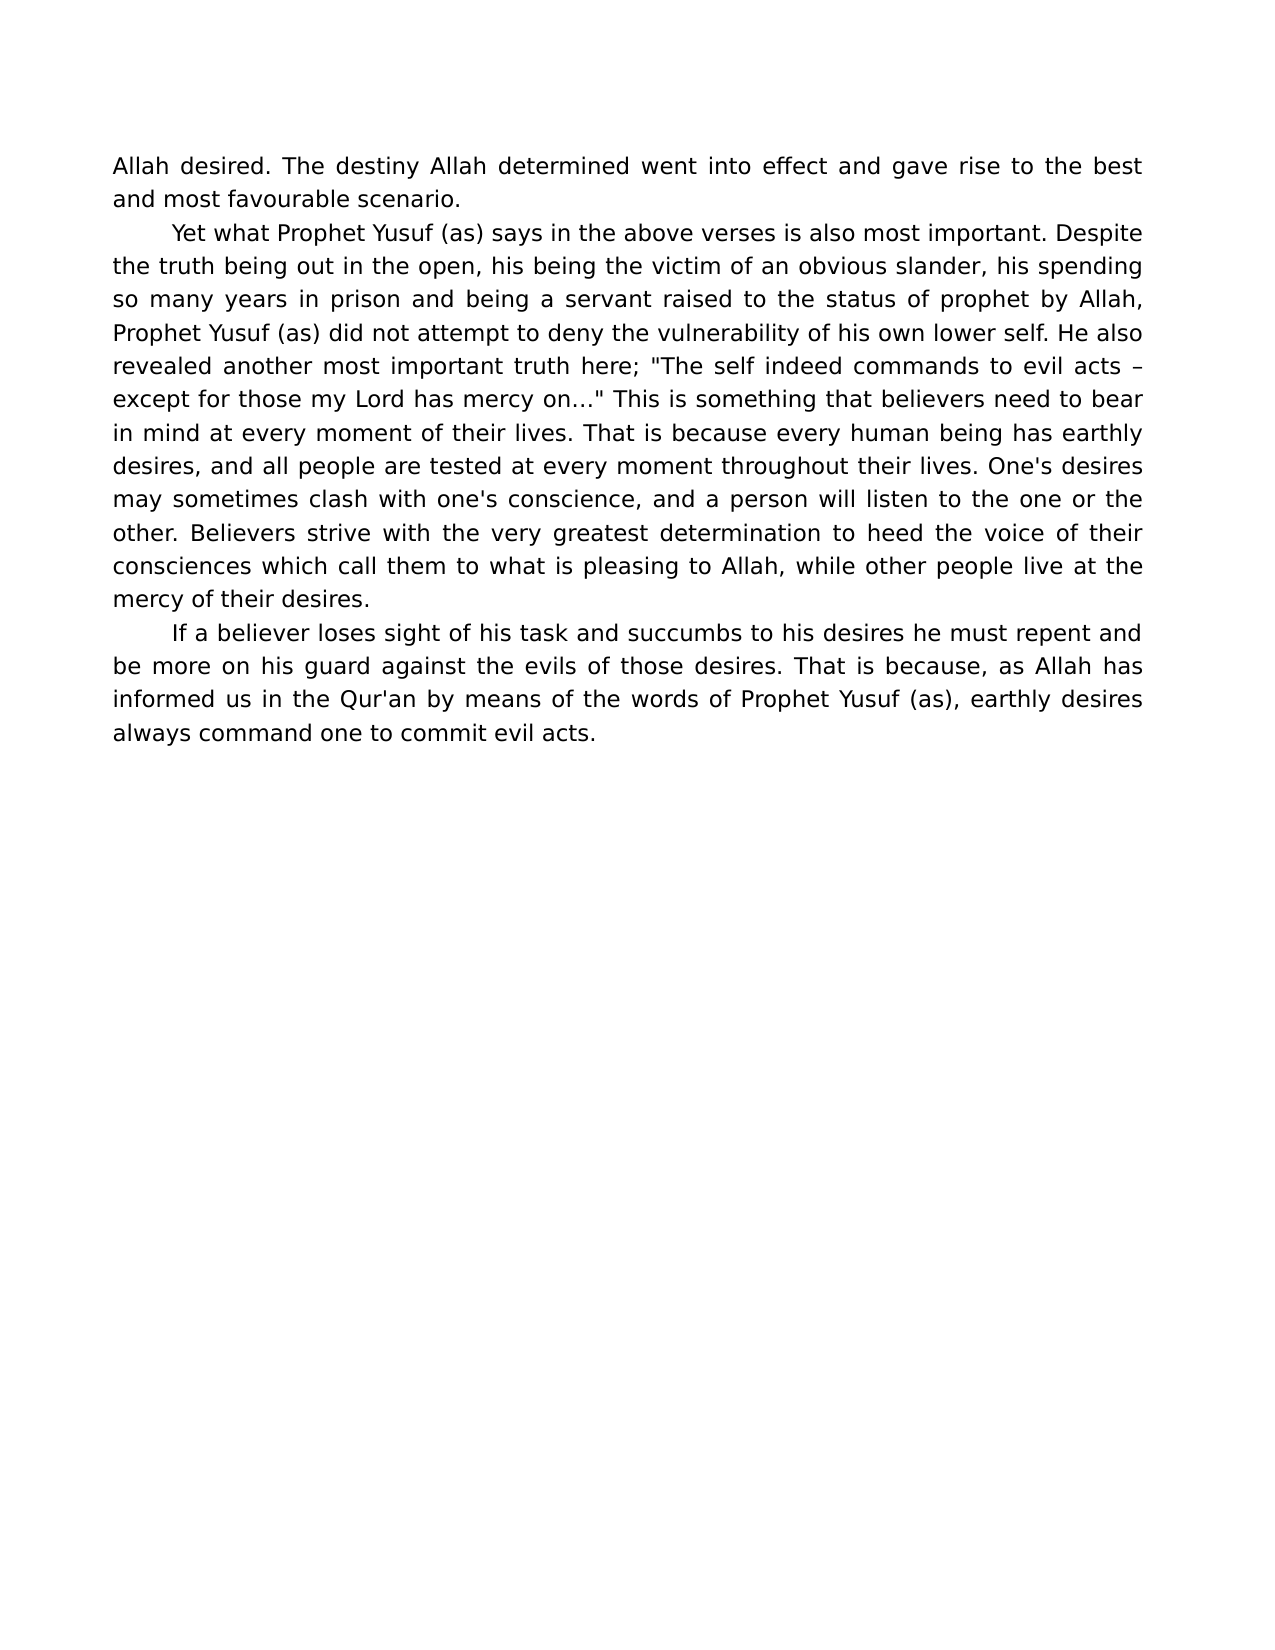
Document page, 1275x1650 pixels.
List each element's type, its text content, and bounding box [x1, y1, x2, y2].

text If a believer loses sight of his task and succumbs to his desires he must repent and be more on his guard against the evils of those desires. That is because, as Allah has informed us in the Qur'an by means of the words of Prophet Yusuf (as), earthly desires always command one to commit evil acts. [112, 614, 1145, 748]
text Yet what Prophet Yusuf (as) says in the above verses is also most important. Despite the truth being out in the open, his being the victim of an obvious slander, his spending so many years in prison and being a servant raised to the status of prophet by Allah, Prophet Yusuf (as) did not attempt to deny the vulnerability of his own lower self. He also revealed another most important truth here; "The self indeed commands to evil acts – except for those my Lord has mercy on…" This is something that believers need to bear in mind at every moment of their lives. That is because every human being has earthly desires, and all people are tested at every moment throughout their lives. One's desires may sometimes clash with one's conscience, and a person will listen to the one or the other. Believers strive with the very greatest determination to heed the voice of their consciences which call them to what is pleasing to Allah, while other people live at the mercy of their desires. [112, 214, 1145, 614]
text Allah desired. The destiny Allah determined went into effect and gave rise to the best and most favourable scenario. [112, 148, 1145, 214]
